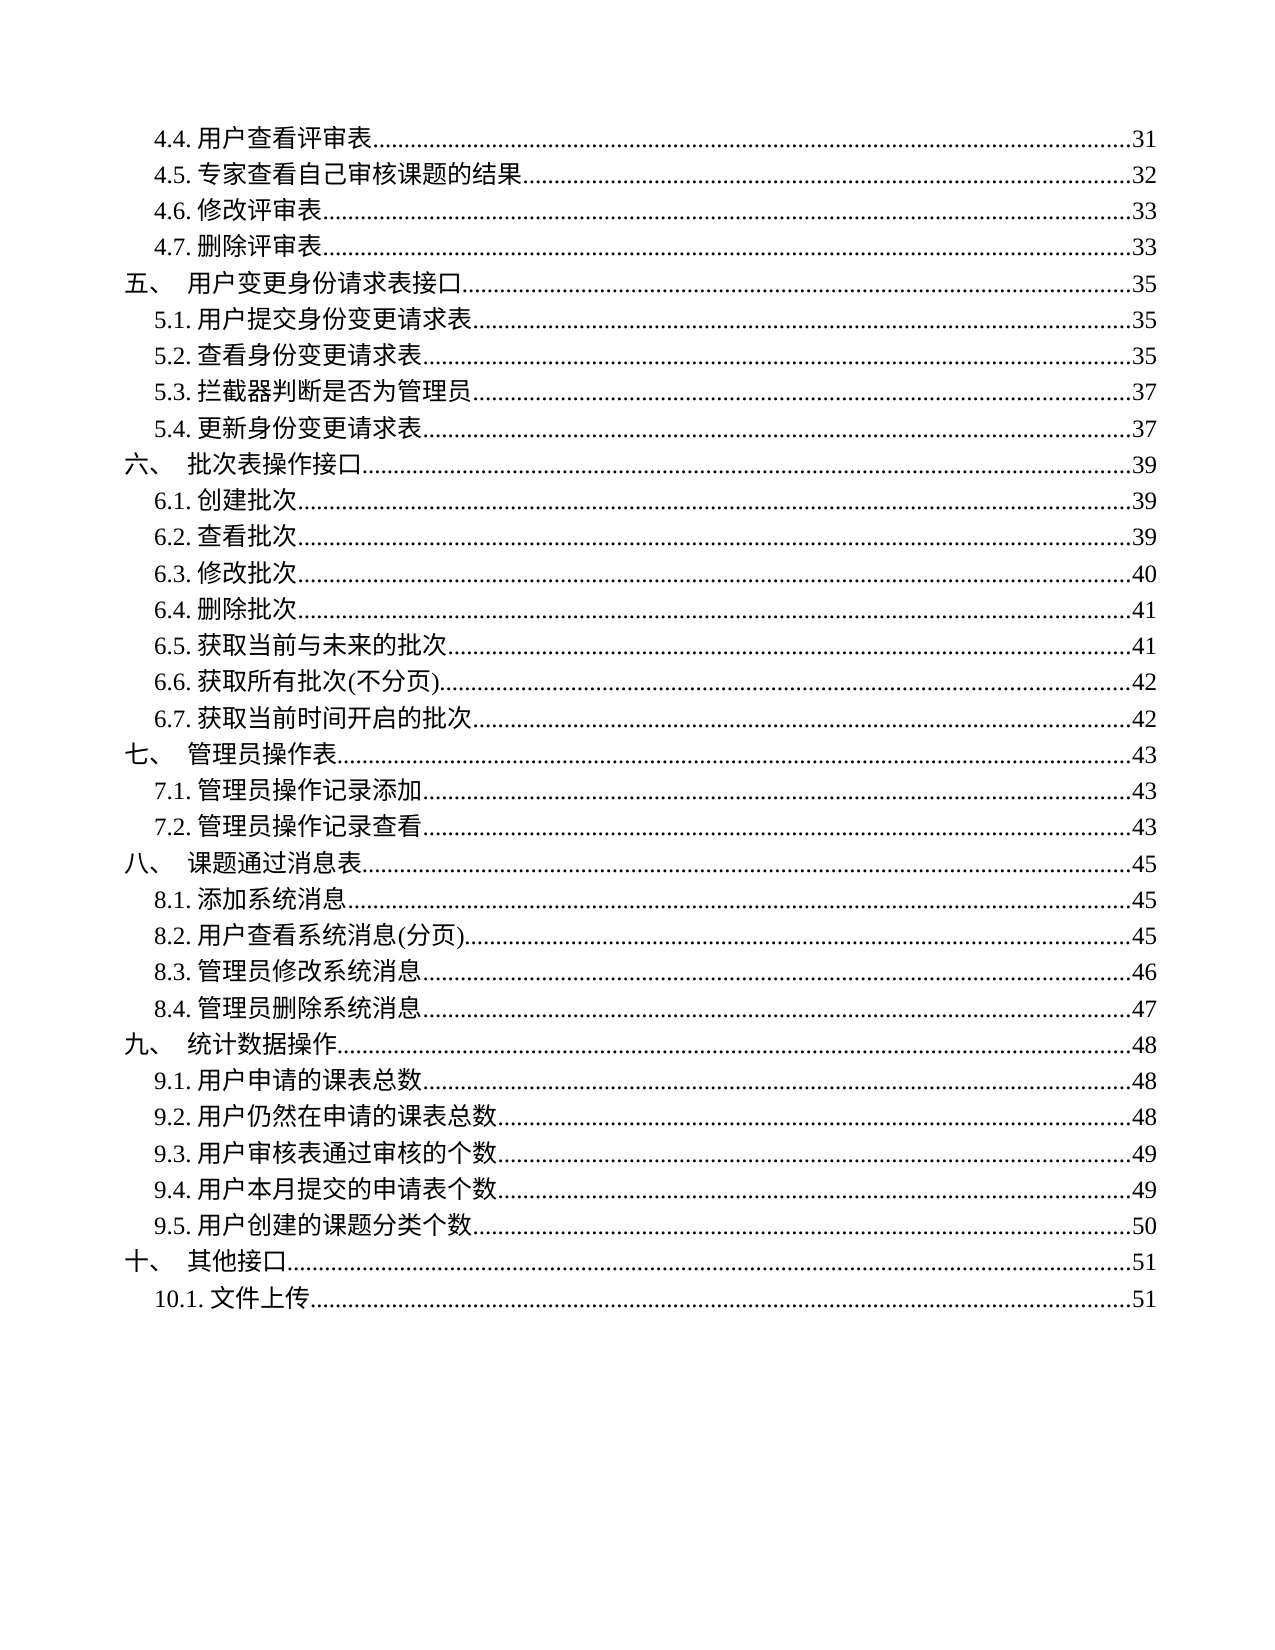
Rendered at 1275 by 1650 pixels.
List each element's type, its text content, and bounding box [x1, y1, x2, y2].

text 6.5. 获取当前与未来的批次 41 [148, 626, 1157, 662]
text 9.1. 用户申请的课表总数 48 [148, 1061, 1157, 1097]
text 9.2. 用户仍然在申请的课表总数 48 [148, 1097, 1157, 1133]
text 5.4. 更新身份变更请求表 37 [148, 408, 1157, 444]
text 8.2. 用户查看系统消息(分页) 45 [148, 916, 1157, 952]
text 9.5. 用户创建的课题分类个数 50 [148, 1206, 1157, 1242]
text 6.4. 删除批次 41 [148, 589, 1157, 626]
text 七、 管理员操作表 43 [118, 734, 1157, 771]
text 4.6. 修改评审表 33 [148, 191, 1157, 227]
text 6.1. 创建批次 39 [148, 481, 1157, 517]
text 4.5. 专家查看自己审核课题的结果 32 [148, 154, 1157, 191]
text 十、 其他接口 51 [118, 1242, 1157, 1278]
text 8.1. 添加系统消息 45 [148, 879, 1157, 916]
text 六、 批次表操作接口 39 [118, 444, 1157, 481]
text 7.1. 管理员操作记录添加 43 [148, 771, 1157, 807]
text 八、 课题通过消息表 45 [118, 843, 1157, 879]
text 9.4. 用户本月提交的申请表个数 49 [148, 1169, 1157, 1206]
text 7.2. 管理员操作记录查看 43 [148, 807, 1157, 843]
text 5.3. 拦截器判断是否为管理员 37 [148, 372, 1157, 408]
text 10.1. 文件上传 51 [148, 1278, 1157, 1314]
text 6.7. 获取当前时间开启的批次 42 [148, 698, 1157, 734]
text 8.3. 管理员修改系统消息 46 [148, 952, 1157, 988]
text 五、 用户变更身份请求表接口 35 [118, 263, 1157, 299]
text 5.2. 查看身份变更请求表 35 [148, 336, 1157, 372]
text 6.2. 查看批次 39 [148, 517, 1157, 553]
text 8.4. 管理员删除系统消息 47 [148, 988, 1157, 1024]
text 9.3. 用户审核表通过审核的个数 49 [148, 1133, 1157, 1169]
text 4.4. 用户查看评审表 31 [148, 118, 1157, 154]
text 4.7. 删除评审表 33 [148, 227, 1157, 263]
text 九、 统计数据操作 48 [118, 1024, 1157, 1061]
text 5.1. 用户提交身份变更请求表 35 [148, 299, 1157, 336]
text 6.6. 获取所有批次(不分页) 42 [148, 662, 1157, 698]
text 6.3. 修改批次 40 [148, 553, 1157, 589]
